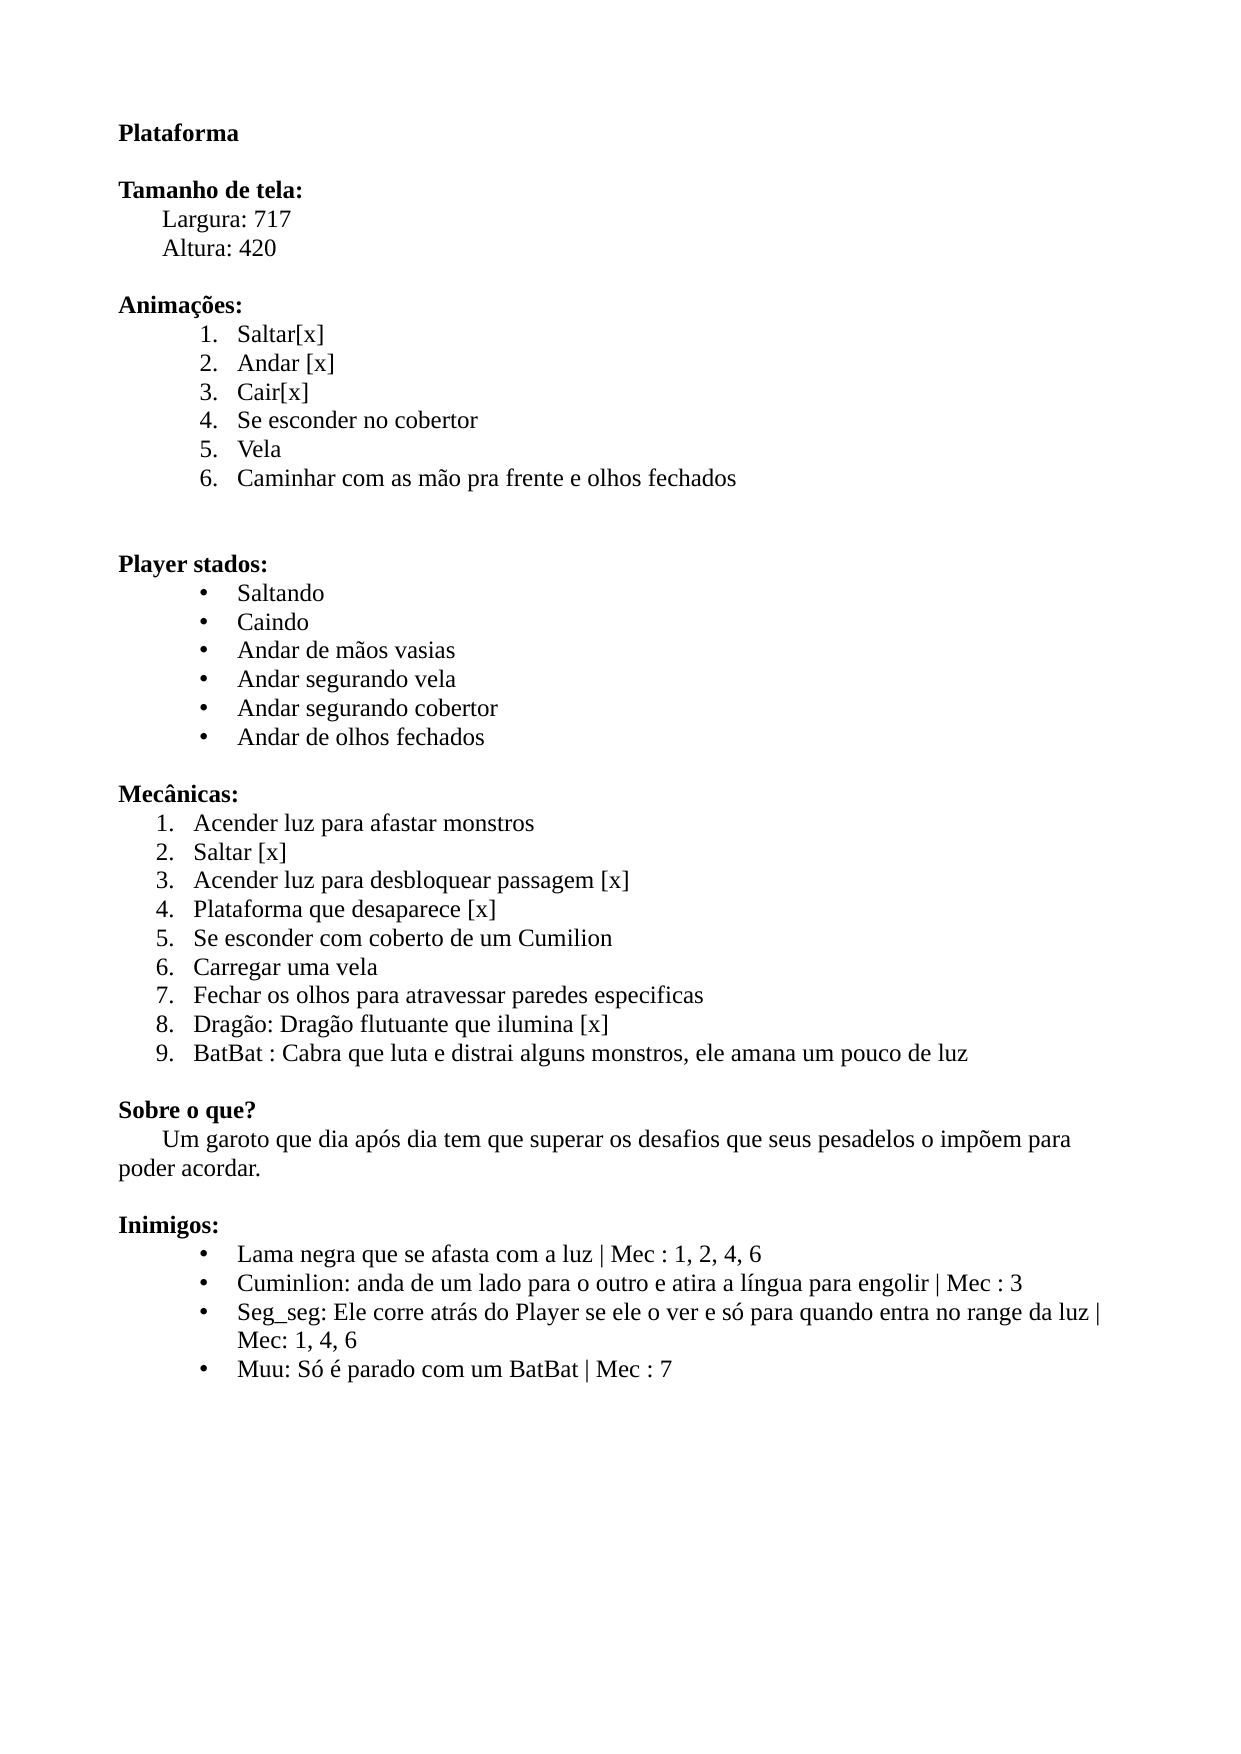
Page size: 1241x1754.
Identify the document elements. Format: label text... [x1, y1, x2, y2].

text Mecânicas: [118, 779, 1122, 808]
list Cuminlion: anda de um lado para o outro e atira a língua para engolir | Mec : 3 [199, 1268, 1122, 1297]
list Carregar uma vela [156, 952, 1122, 981]
list Muu: Só é parado com um BatBat | Mec : 7 [199, 1354, 1122, 1383]
list Fechar os olhos para atravessar paredes especificas [156, 981, 1122, 1009]
text Tamanho de tela: [118, 176, 1122, 204]
list Andar de olhos fechados [199, 722, 1122, 751]
list Vela [199, 434, 1122, 463]
list Cair[x] [199, 377, 1122, 406]
list BatBat : Cabra que luta e distrai alguns monstros, ele amana um pouco de luz [156, 1038, 1122, 1067]
text Plataforma [118, 118, 1122, 147]
list Andar [x] [199, 348, 1122, 377]
text Altura: 420 [118, 233, 1122, 262]
list Acender luz para desbloquear passagem [x] [156, 866, 1122, 894]
text Animações: [118, 291, 1122, 319]
list Caindo [199, 607, 1122, 636]
list Lama negra que se afasta com a luz | Mec : 1, 2, 4, 6 [199, 1239, 1122, 1268]
text Largura: 717 [118, 204, 1122, 233]
list Saltar [x] [156, 837, 1122, 866]
text Inimigos: [118, 1211, 1122, 1239]
list Acender luz para afastar monstros [156, 808, 1122, 837]
list Dragão: Dragão flutuante que ilumina [x] [156, 1009, 1122, 1038]
list Saltando [199, 578, 1122, 607]
list Andar de mãos vasias [199, 636, 1122, 664]
list Seg_seg: Ele corre atrás do Player se ele o ver e só para quando entra no range da luz | Mec: 1, 4, 6 [199, 1297, 1122, 1354]
list Caminhar com as mão pra frente e olhos fechados [199, 463, 1122, 492]
text Um garoto que dia após dia tem que superar os desafios que seus pesadelos o impõem para poder acordar. [118, 1124, 1122, 1182]
list Se esconder no cobertor [199, 406, 1122, 434]
text Player stados: [118, 549, 1122, 578]
list Andar segurando cobertor [199, 693, 1122, 722]
text Sobre o que? [118, 1096, 1122, 1124]
list Andar segurando vela [199, 664, 1122, 693]
list Saltar[x] [199, 319, 1122, 348]
list Plataforma que desaparece [x] [156, 894, 1122, 923]
list Se esconder com coberto de um Cumilion [156, 923, 1122, 952]
